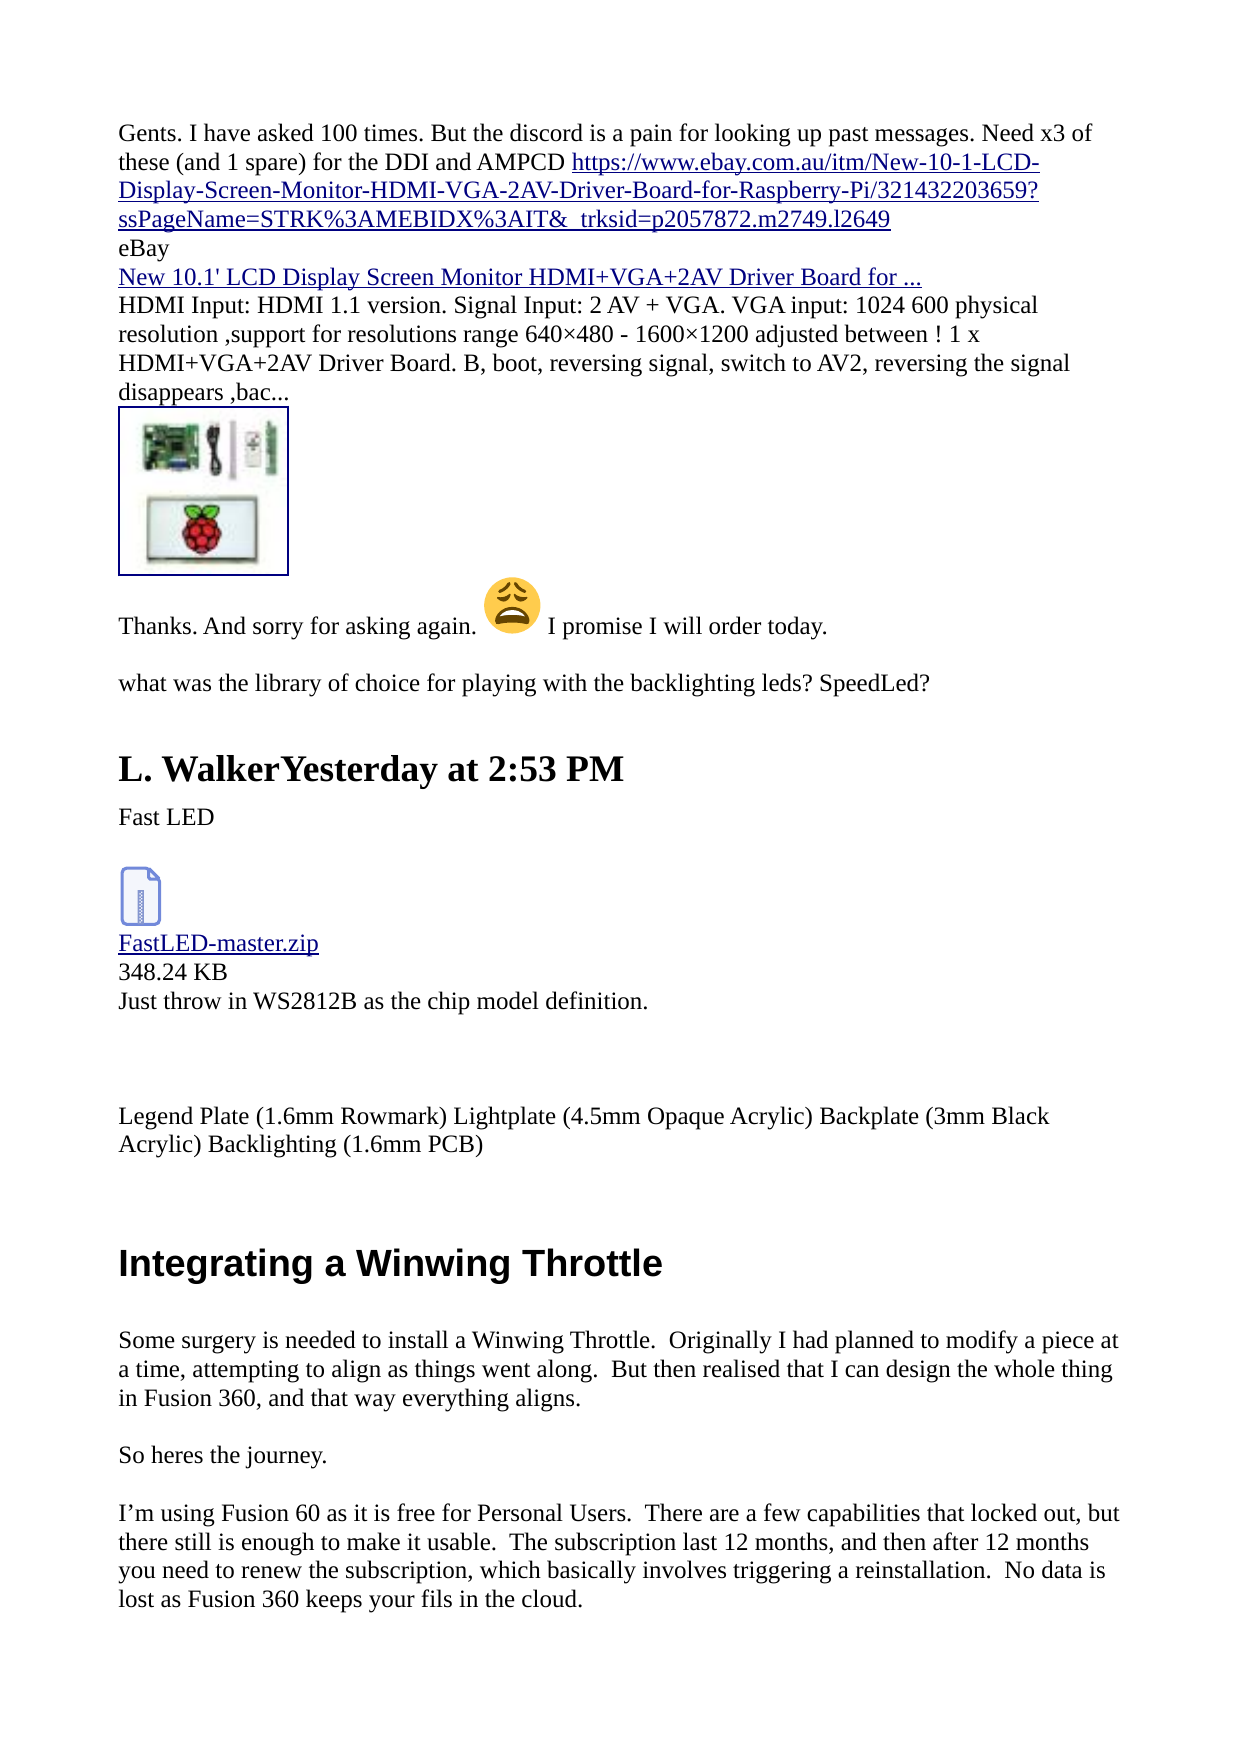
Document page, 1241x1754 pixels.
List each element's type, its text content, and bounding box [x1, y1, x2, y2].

text I’m using Fusion 60 as it is free for Personal Users. There are a few capabilities that locked out, but there still is enough to make it usable. The subscription last 12 months, and then after 12 months you need to renew the subscription, which basically involves triggering a reinstallation. No data is lost as Fusion 360 keeps your fils in the cloud. [118, 1498, 1122, 1613]
text Some surgery is needed to install a Winwing Throttle. Originally I had planned to modify a piece at a time, attempting to align as things went along. But then realised that I can design the whole thing in Fusion 360, and that way everything aligns. [118, 1326, 1122, 1412]
text Thanks. And sorry for asking again. I promise I will order today. [118, 576, 1122, 640]
text New 10.1' LCD Display Screen Monitor HDMI+VGA+2AV Driver Board for ... [118, 262, 1122, 291]
text FastLED-master.zip [118, 928, 1122, 957]
picture [120, 408, 287, 574]
text HDMI Input: HDMI 1.1 version. Signal Input: 2 AV + VGA. VGA input: 1024 600 physical resolution ,support for resolutions range 640×480 - 1600×1200 adjusted between ! 1 x HDMI+VGA+2AV Driver Board. B, boot, reversing signal, switch to AV2, reversing the signal disappears ,bac... [118, 291, 1122, 406]
text eBay [118, 233, 1122, 262]
text Legend Plate (1.6mm Rowmark) Lightplate (4.5mm Opaque Acrylic) Backplate (3mm Black Acrylic) Backlighting (1.6mm PCB) [118, 1101, 1122, 1158]
subtitle L. WalkerYesterday at 2:53 PM [118, 747, 1122, 790]
text Gents. I have asked 100 times. But the discord is a pain for looking up past messages. Need x3 of these (and 1 spare) for the DDI and AMPCD https://www.ebay.com.au/itm/New-10-1-LCD-Display-Screen-Monitor-HDMI-VGA-2AV-Driver-Board-for-Raspberry-Pi/321432203659?ssPageName=STRK%3AMEBIDX%3AIT&_trksid=p2057872.m2749.l2649 [118, 118, 1122, 233]
text 348.24 KB [118, 957, 1122, 986]
text what was the library of choice for playing with the backlighting leds? SpeedLed? [118, 668, 1122, 697]
text Fast LED [118, 802, 1122, 831]
text So heres the journey. [118, 1441, 1122, 1469]
text Just throw in WS2812B as the chip model definition. [118, 986, 1122, 1014]
subtitle Integrating a Winwing Throttle [118, 1241, 1122, 1284]
